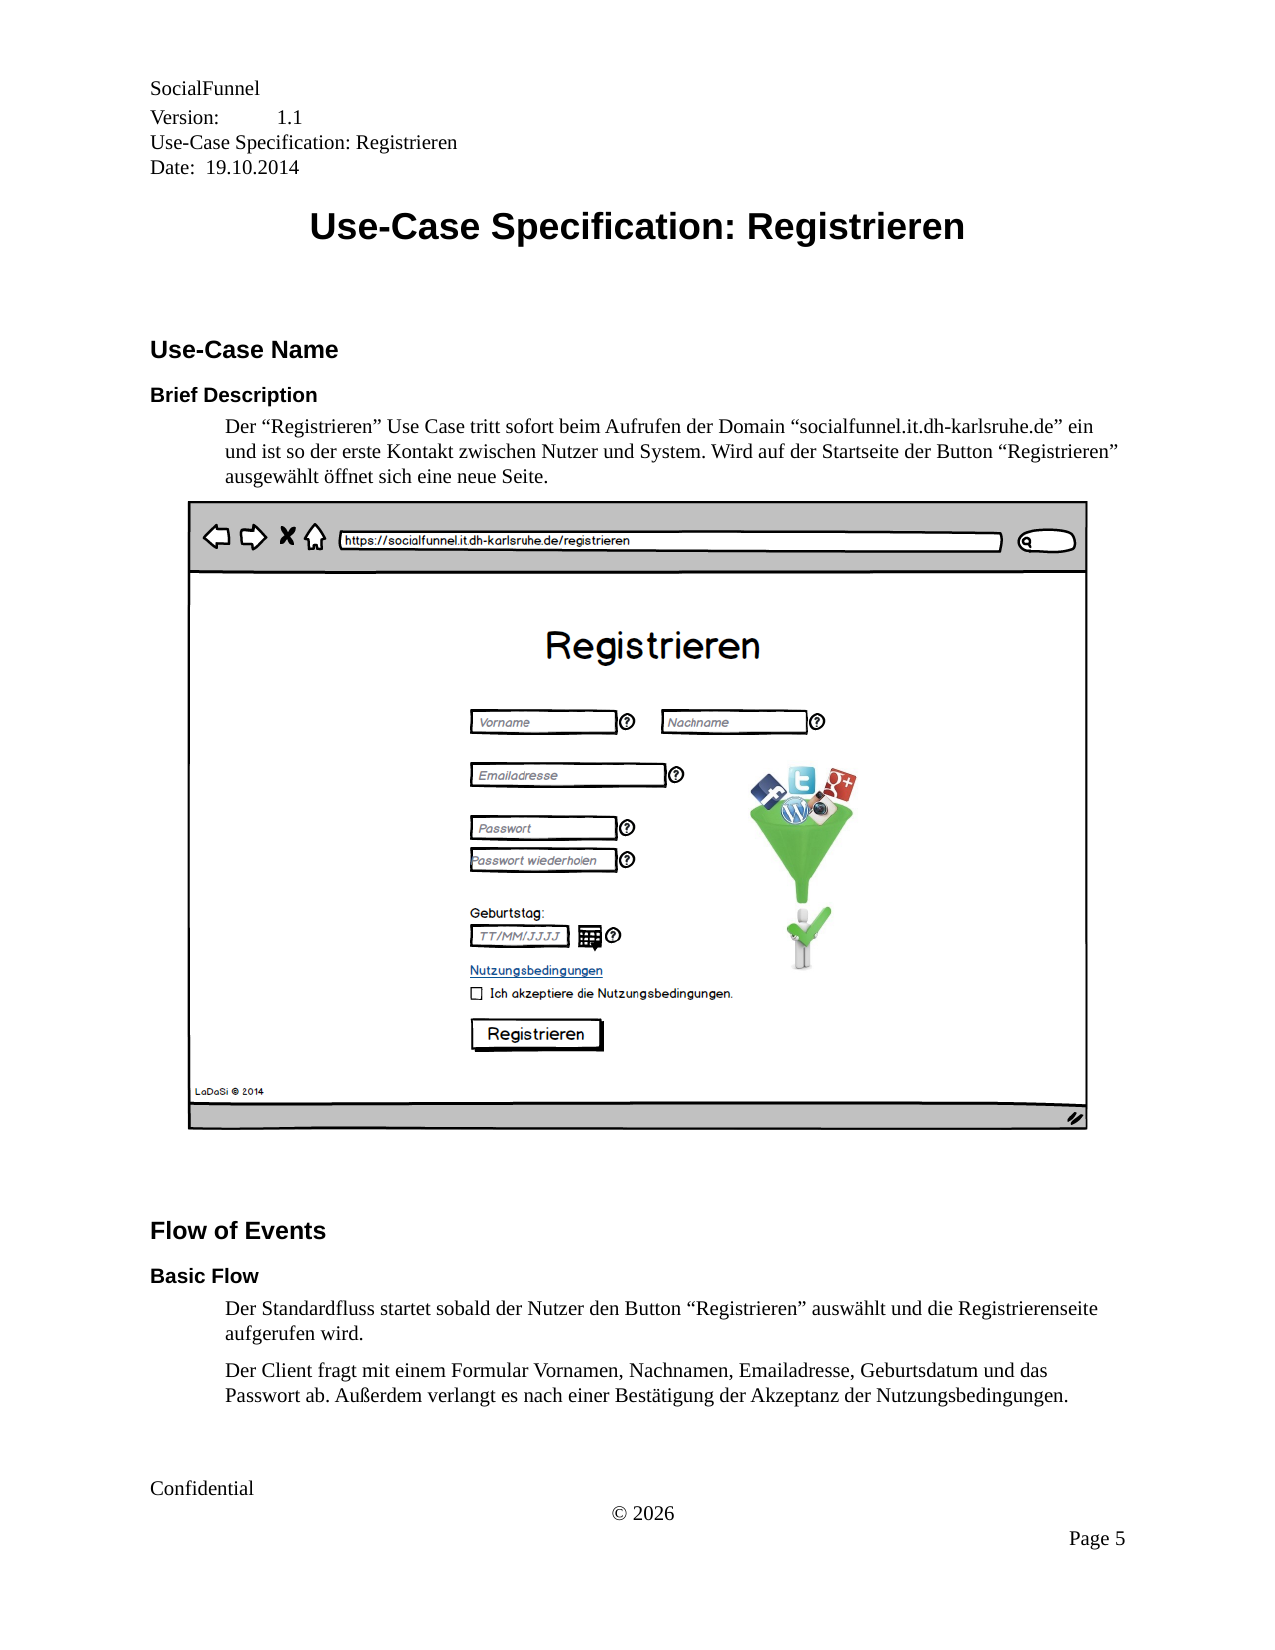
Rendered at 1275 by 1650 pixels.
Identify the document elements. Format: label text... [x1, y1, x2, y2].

subtitle Basic Flow [150, 1263, 1125, 1288]
subtitle Use-Case Name [150, 335, 1125, 363]
text Der Client fragt mit einem Formular Vornamen, Nachnamen, Emailadresse, Geburtsdatum und das Passwort ab. Außerdem verlangt es nach einer Bestätigung der Akzeptanz der Nutzungsbedingungen. [225, 1357, 1125, 1407]
subtitle Brief Description [150, 382, 1125, 407]
text Der “Registrieren” Use Case tritt sofort beim Aufrufen der Domain “socialfunnel.it.dh-karlsruhe.de” ein und ist so der erste Kontakt zwischen Nutzer und System. Wird auf der Startseite der Button “Registrieren” ausgewählt öffnet sich eine neue Seite. [225, 413, 1125, 488]
text Der Standardfluss startet sobald der Nutzer den Button “Registrieren” auswählt und die Registrierenseite aufgerufen wird. [225, 1294, 1125, 1344]
text Use-Case Specification: Registrieren [150, 204, 1125, 247]
subtitle Flow of Events [150, 1216, 1125, 1244]
